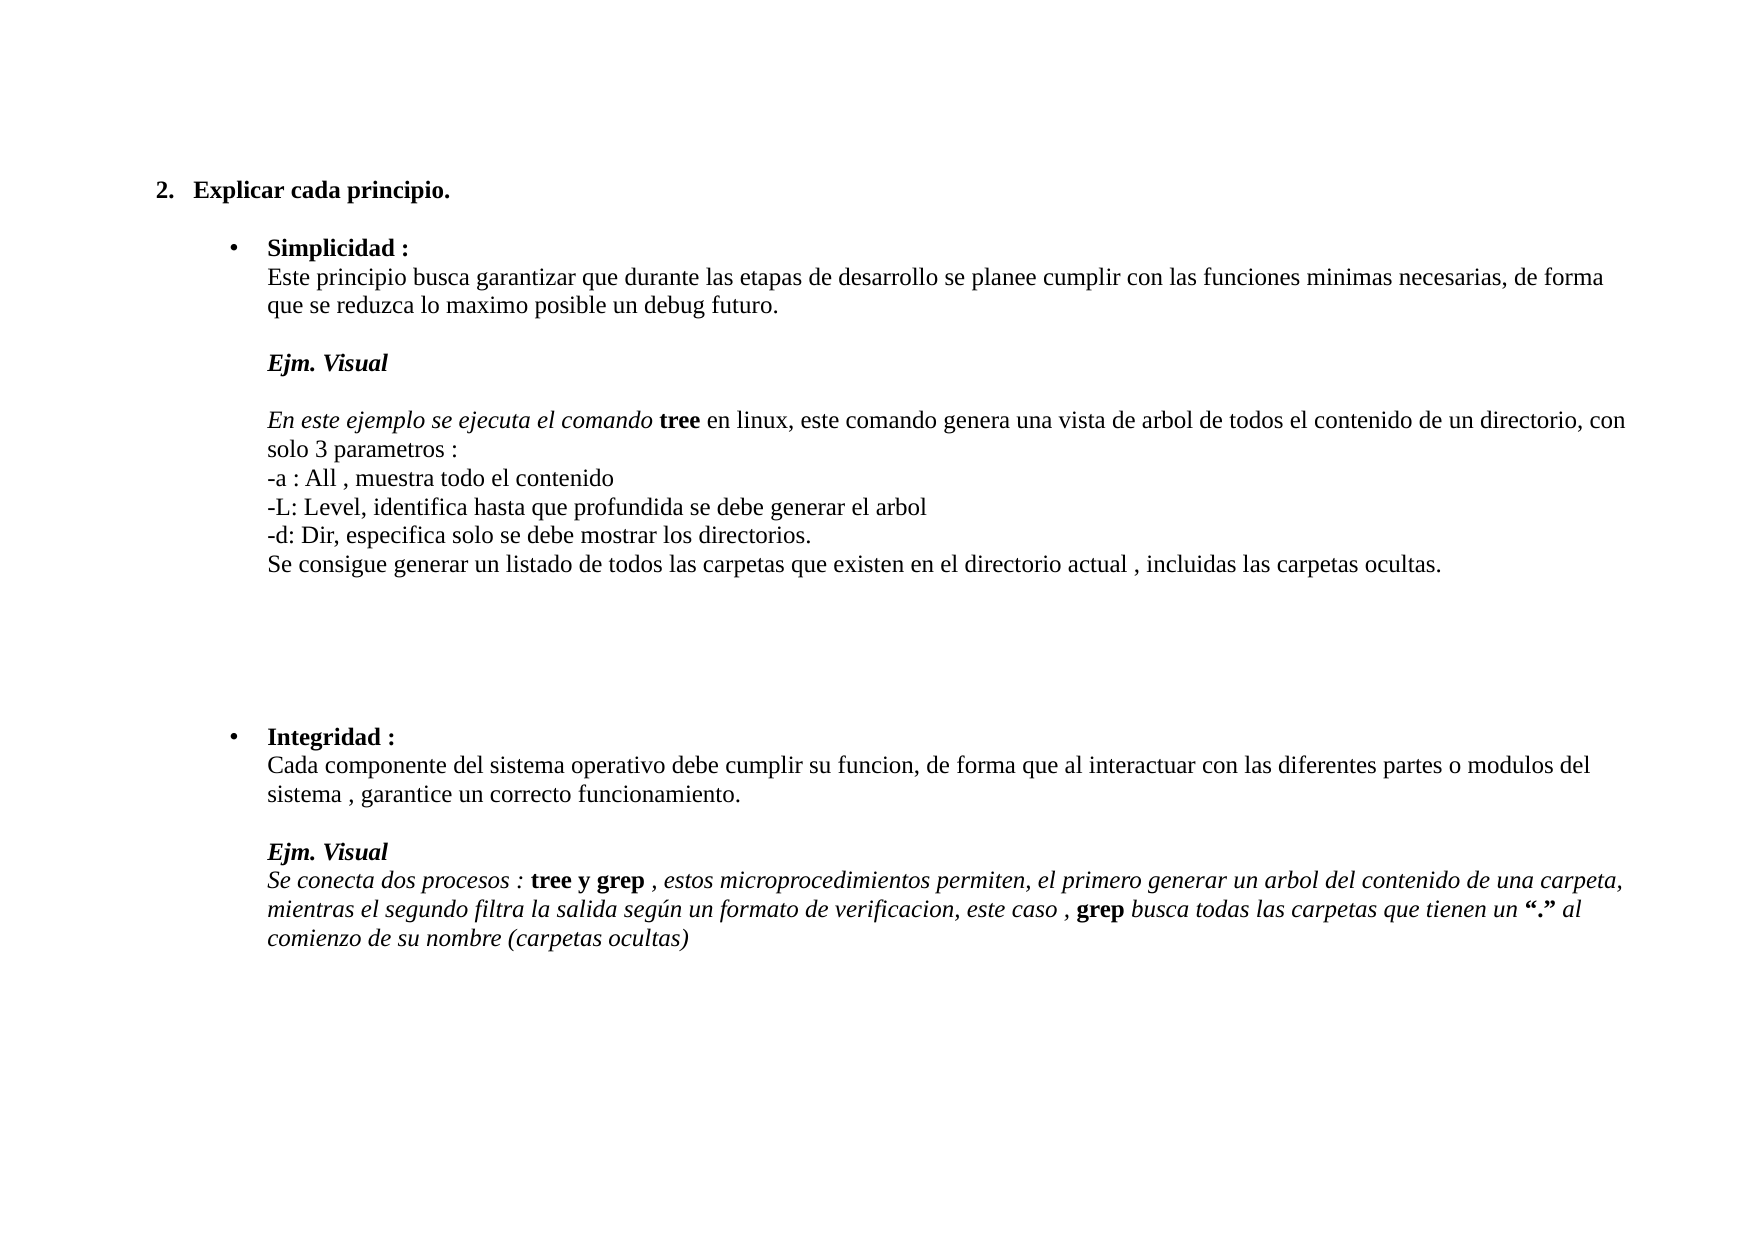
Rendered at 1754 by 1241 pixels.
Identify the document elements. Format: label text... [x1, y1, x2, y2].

list Ejm. Visual [229, 837, 1635, 866]
list Cada componente del sistema operativo debe cumplir su funcion, de forma que al interactuar con las diferentes partes o modulos del sistema , garantice un correcto funcionamiento. [229, 751, 1635, 808]
list Se consigue generar un listado de todos las carpetas que existen en el directorio actual , incluidas las carpetas ocultas. [229, 549, 1635, 578]
list Explicar cada principio. [156, 176, 1635, 204]
list Este principio busca garantizar que durante las etapas de desarrollo se planee cumplir con las funciones minimas necesarias, de forma que se reduzca lo maximo posible un debug futuro. [229, 262, 1635, 319]
list Simplicidad : [229, 233, 1635, 262]
list Integridad : [229, 722, 1635, 751]
list En este ejemplo se ejecuta el comando tree en linux, este comando genera una vista de arbol de todos el contenido de un directorio, con solo 3 parametros : [229, 406, 1635, 463]
list Se conecta dos procesos : tree y grep , estos microprocedimientos permiten, el primero generar un arbol del contenido de una carpeta, mientras el segundo filtra la salida según un formato de verificacion, este caso , grep busca todas las carpetas que tienen un “.” al comienzo de su nombre (carpetas ocultas) [229, 866, 1635, 952]
list -d: Dir, especifica solo se debe mostrar los directorios. [229, 521, 1635, 549]
list -a : All , muestra todo el contenido [229, 463, 1635, 492]
list Ejm. Visual [229, 348, 1635, 377]
list -L: Level, identifica hasta que profundida se debe generar el arbol [229, 492, 1635, 521]
